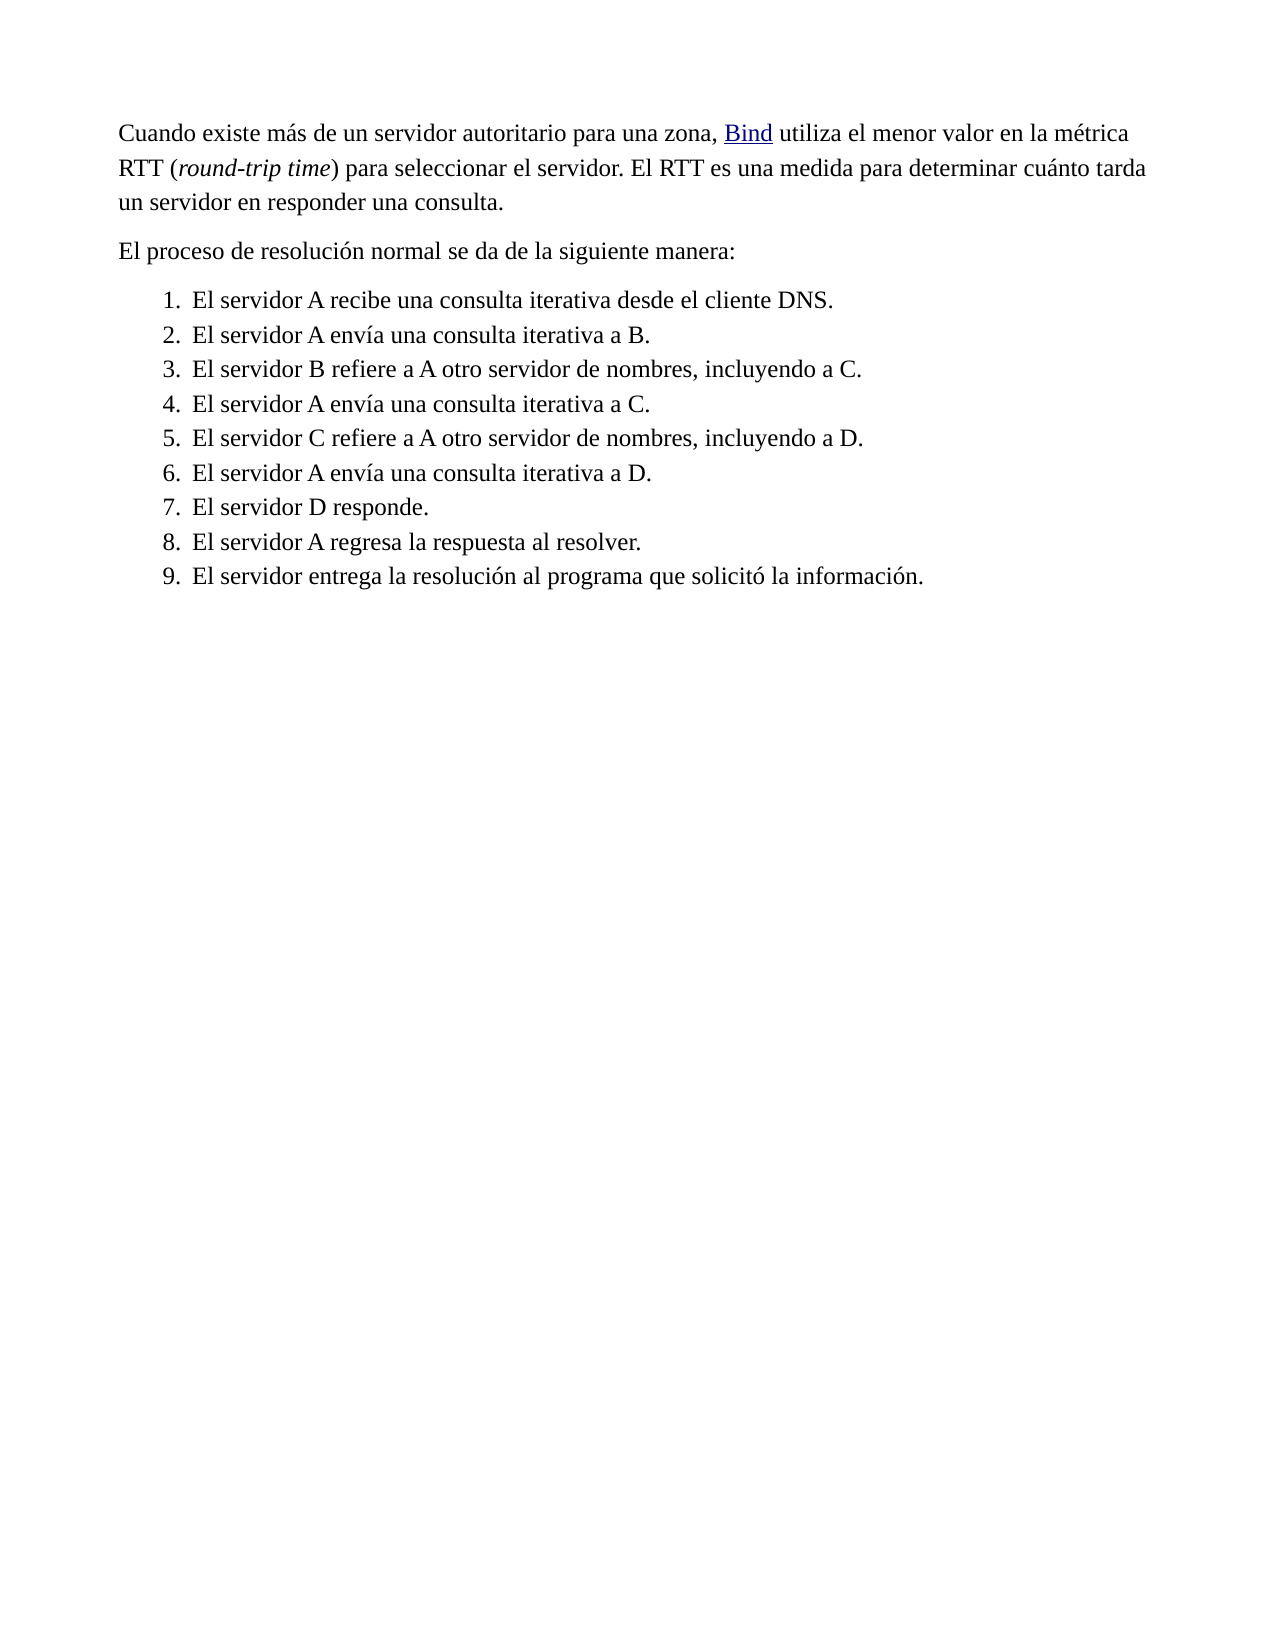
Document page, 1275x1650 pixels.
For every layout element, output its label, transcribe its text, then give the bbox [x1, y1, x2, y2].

list El servidor C refiere a A otro servidor de nombres, incluyendo a D. [162, 423, 1157, 452]
list El servidor entrega la resolución al programa que solicitó la información. [162, 561, 1157, 590]
list El servidor A regresa la respuesta al resolver. [162, 527, 1157, 555]
list El servidor A envía una consulta iterativa a B. [162, 320, 1157, 348]
text El proceso de resolución normal se da de la siguiente manera: [118, 236, 1157, 265]
text Cuando existe más de un servidor autoritario para una zona, Bind utiliza el menor valor en la métrica RTT (round-trip time) para seleccionar el servidor. El RTT es una medida para determinar cuánto tarda un servidor en responder una consulta. [118, 118, 1157, 216]
list El servidor A envía una consulta iterativa a D. [162, 458, 1157, 486]
list El servidor B refiere a A otro servidor de nombres, incluyendo a C. [162, 354, 1157, 383]
list El servidor A recibe una consulta iterativa desde el cliente DNS. [162, 285, 1157, 314]
list El servidor A envía una consulta iterativa a C. [162, 389, 1157, 417]
list El servidor D responde. [162, 492, 1157, 521]
